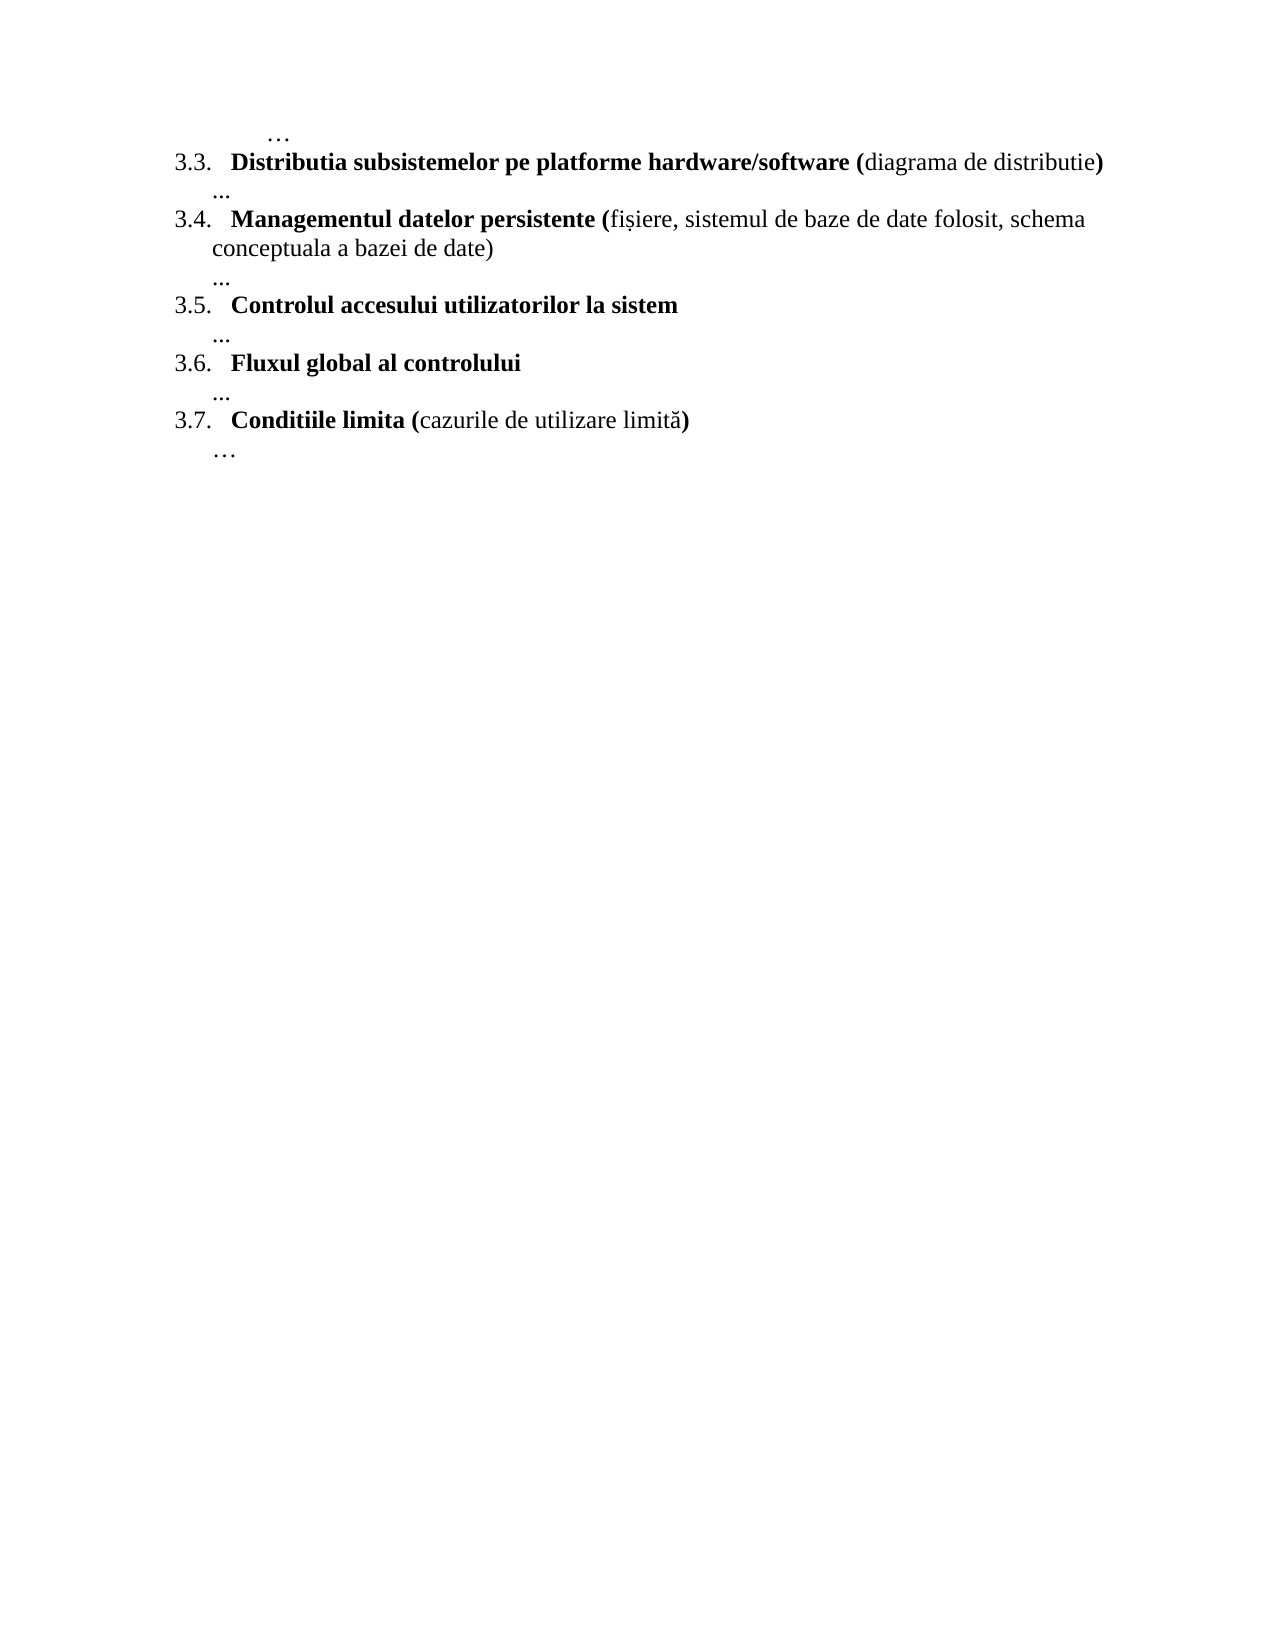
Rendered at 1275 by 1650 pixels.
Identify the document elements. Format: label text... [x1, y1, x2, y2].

list Managementul datelor persistente (fiṣiere, sistemul de baze de date folosit, schema conceptuala a bazei de date) [174, 204, 1157, 262]
text ... [174, 377, 1157, 406]
text … [118, 118, 1157, 147]
list ... [174, 319, 1157, 348]
text ... [174, 262, 1157, 291]
text … [174, 434, 1157, 463]
list Distributia subsistemelor pe platforme hardware/software (diagrama de distributie) [174, 147, 1157, 176]
list Fluxul global al controlului [174, 348, 1157, 377]
list Controlul accesului utilizatorilor la sistem [174, 291, 1157, 319]
list ... [174, 176, 1157, 204]
list Conditiile limita (cazurile de utilizare limită) [174, 406, 1157, 434]
